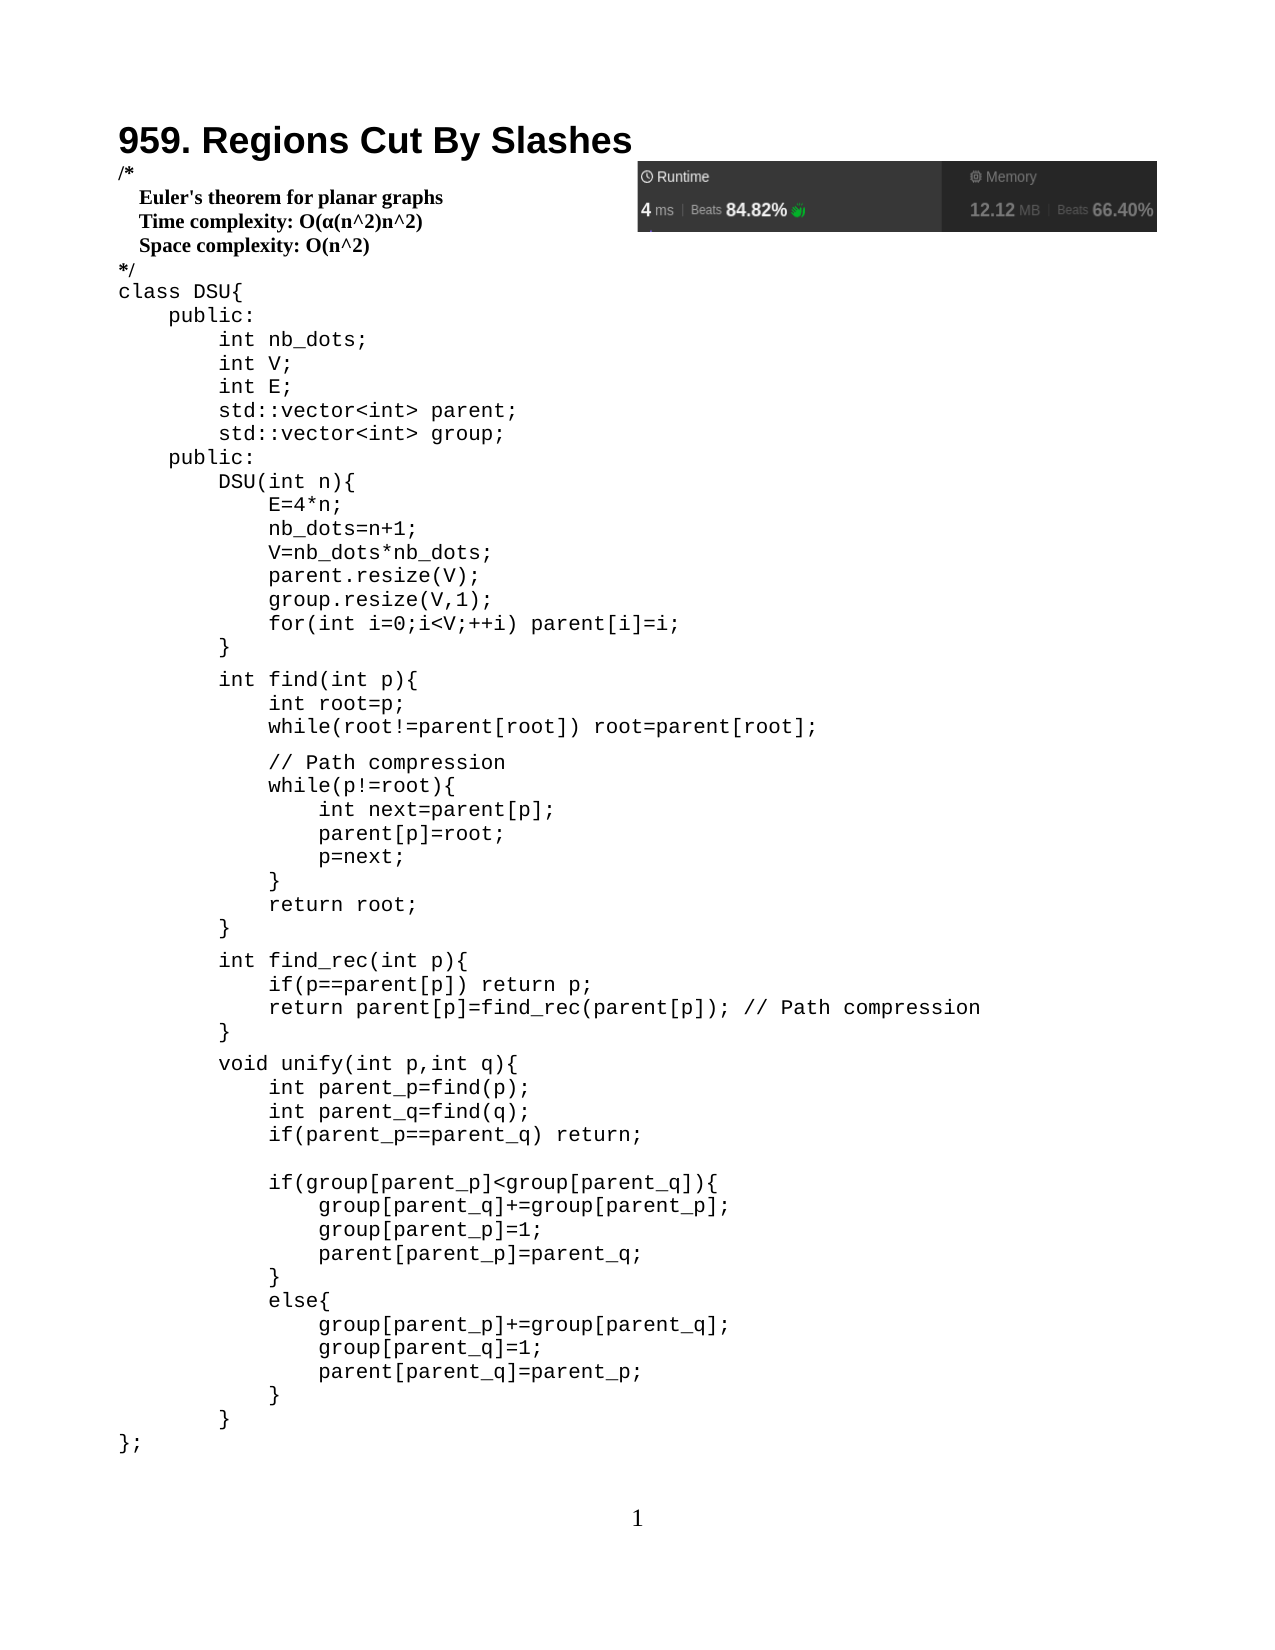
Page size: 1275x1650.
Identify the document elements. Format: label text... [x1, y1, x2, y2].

text public: [118, 447, 1157, 471]
text group[parent_q]+=group[parent_p]; [118, 1195, 1157, 1219]
text int parent_p=find(p); [118, 1077, 1157, 1101]
text if(parent_p==parent_q) return; [118, 1124, 1157, 1148]
text } [118, 917, 1157, 941]
text int root=p; [118, 692, 1157, 716]
text for(int i=0;i<V;++i) parent[i]=i; [118, 613, 1157, 636]
text DSU(int n){ [118, 471, 1157, 494]
table_header /* Euler's theorem for planar graphs Time complexity: O(α(n^2)n^2) Space complexity: O(n^2) */ [118, 161, 637, 282]
table_header [637, 232, 1157, 282]
text group[parent_p]=1; [118, 1219, 1157, 1243]
text group.resize(V,1); [118, 589, 1157, 613]
text parent[p]=root; [118, 823, 1157, 846]
text group[parent_q]=1; [118, 1337, 1157, 1361]
text parent.resize(V); [118, 565, 1157, 589]
text int find_rec(int p){ [118, 950, 1157, 973]
text } [118, 1384, 1157, 1408]
text int parent_q=find(q); [118, 1101, 1157, 1124]
text } [118, 1021, 1157, 1044]
text int find(int p){ [118, 669, 1157, 692]
text } [118, 636, 1157, 660]
text int nb_dots; [118, 329, 1157, 352]
text // Path compression [118, 752, 1157, 775]
text } [118, 1266, 1157, 1290]
text void unify(int p,int q){ [118, 1053, 1157, 1077]
text parent[parent_q]=parent_p; [118, 1361, 1157, 1384]
subtitle 959. Regions Cut By Slashes [118, 118, 1157, 161]
text class DSU{ [118, 282, 1157, 305]
text return root; [118, 894, 1157, 917]
text group[parent_p]+=group[parent_q]; [118, 1313, 1157, 1337]
text while(p!=root){ [118, 775, 1157, 799]
text parent[parent_p]=parent_q; [118, 1243, 1157, 1266]
text public: [118, 305, 1157, 329]
text std::vector<int> parent; [118, 400, 1157, 423]
text } [118, 1408, 1157, 1432]
text return parent[p]=find_rec(parent[p]); // Path compression [118, 997, 1157, 1021]
text V=nb_dots*nb_dots; [118, 542, 1157, 565]
text while(root!=parent[root]) root=parent[root]; [118, 716, 1157, 740]
text p=next; [118, 846, 1157, 870]
text int next=parent[p]; [118, 799, 1157, 823]
text } [118, 870, 1157, 894]
text nb_dots=n+1; [118, 518, 1157, 542]
text if(group[parent_p]<group[parent_q]){ [118, 1172, 1157, 1195]
text if(p==parent[p]) return p; [118, 973, 1157, 997]
text else{ [118, 1290, 1157, 1313]
text int E; [118, 376, 1157, 400]
text std::vector<int> group; [118, 423, 1157, 447]
text }; [118, 1432, 1157, 1455]
text E=4*n; [118, 494, 1157, 518]
text int V; [118, 352, 1157, 376]
picture [637, 161, 1157, 232]
